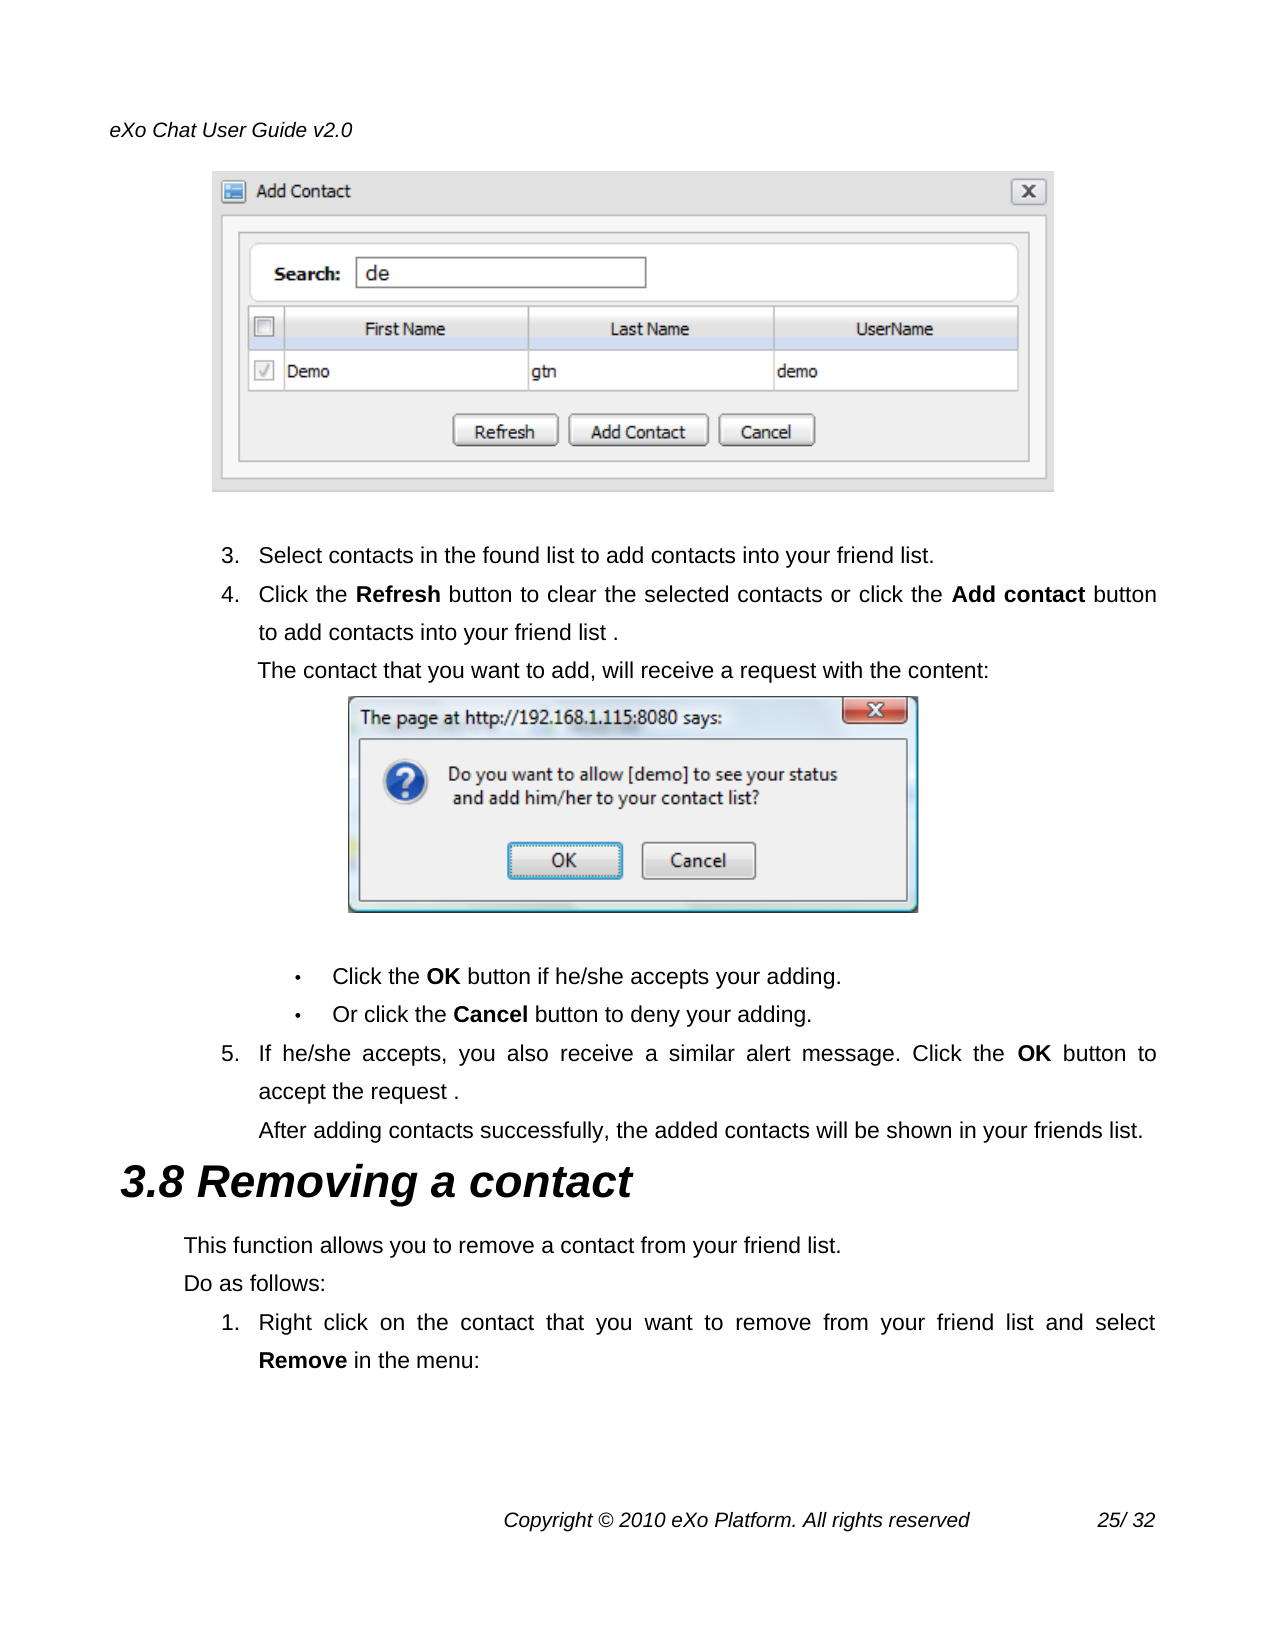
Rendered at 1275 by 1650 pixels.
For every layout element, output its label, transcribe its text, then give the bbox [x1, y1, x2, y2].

picture [212, 171, 1055, 492]
list Right click on the contact that you want to remove from your friend list and select Remove in the menu: [221, 1309, 1157, 1373]
list Or click the Cancel button to deny your adding. [294, 1002, 1157, 1028]
text The contact that you want to add, will receive a request with the content: [257, 658, 1157, 684]
list Click the OK button if he/she accepts your adding. [294, 963, 1157, 989]
text Do as follows: [183, 1271, 1157, 1297]
subtitle Removing a contact [120, 1156, 1157, 1207]
list If he/she accepts, you also receive a similar alert message. Click the OK button to accept the request . [221, 1040, 1157, 1104]
text This function allows you to remove a contact from your friend list. [183, 1233, 1157, 1258]
list After adding contacts successfully, the added contacts will be shown in your friends list. [221, 1117, 1157, 1143]
picture [348, 696, 919, 913]
list Click the Refresh button to clear the selected contacts or click the Add contact button to add contacts into your friend list . [221, 581, 1157, 645]
list Select contacts in the found list to add contacts into your friend list. [221, 543, 1157, 568]
